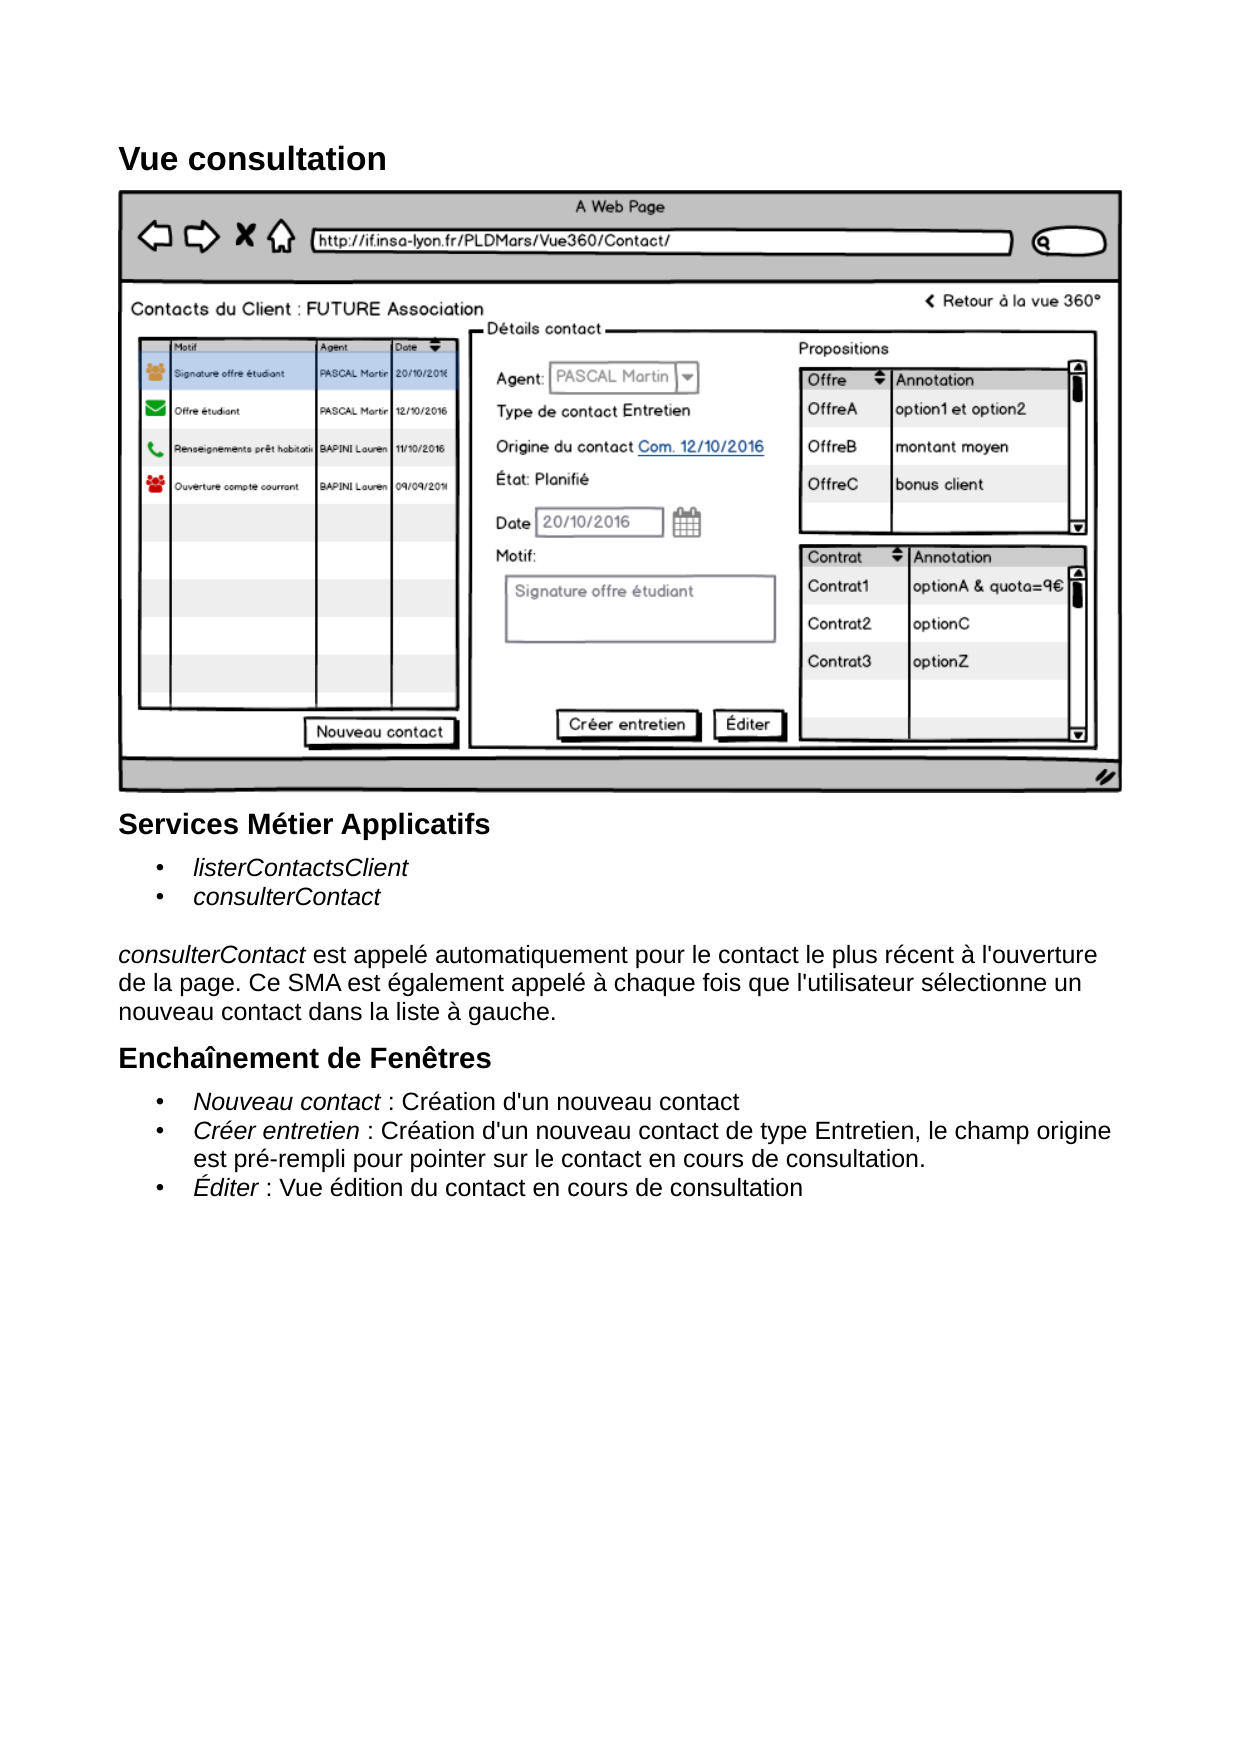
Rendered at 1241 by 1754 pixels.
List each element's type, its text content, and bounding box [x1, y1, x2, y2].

list Créer entretien : Création d'un nouveau contact de type Entretien, le champ origine est pré-rempli pour pointer sur le contact en cours de consultation. [156, 1116, 1122, 1173]
subtitle Enchaînement de Fenêtres [118, 1041, 1122, 1074]
picture [118, 190, 1123, 793]
list consulterContact [156, 882, 1122, 911]
text consulterContact est appelé automatiquement pour le contact le plus récent à l'ouverture de la page. Ce SMA est également appelé à chaque fois que l'utilisateur sélectionne un nouveau contact dans la liste à gauche. [118, 940, 1122, 1026]
list Éditer : Vue édition du contact en cours de consultation [156, 1173, 1122, 1202]
subtitle Vue consultation [118, 139, 1122, 178]
subtitle Services Métier Applicatifs [118, 807, 1122, 841]
list listerContactsClient [156, 853, 1122, 882]
list Nouveau contact : Création d'un nouveau contact [156, 1087, 1122, 1116]
